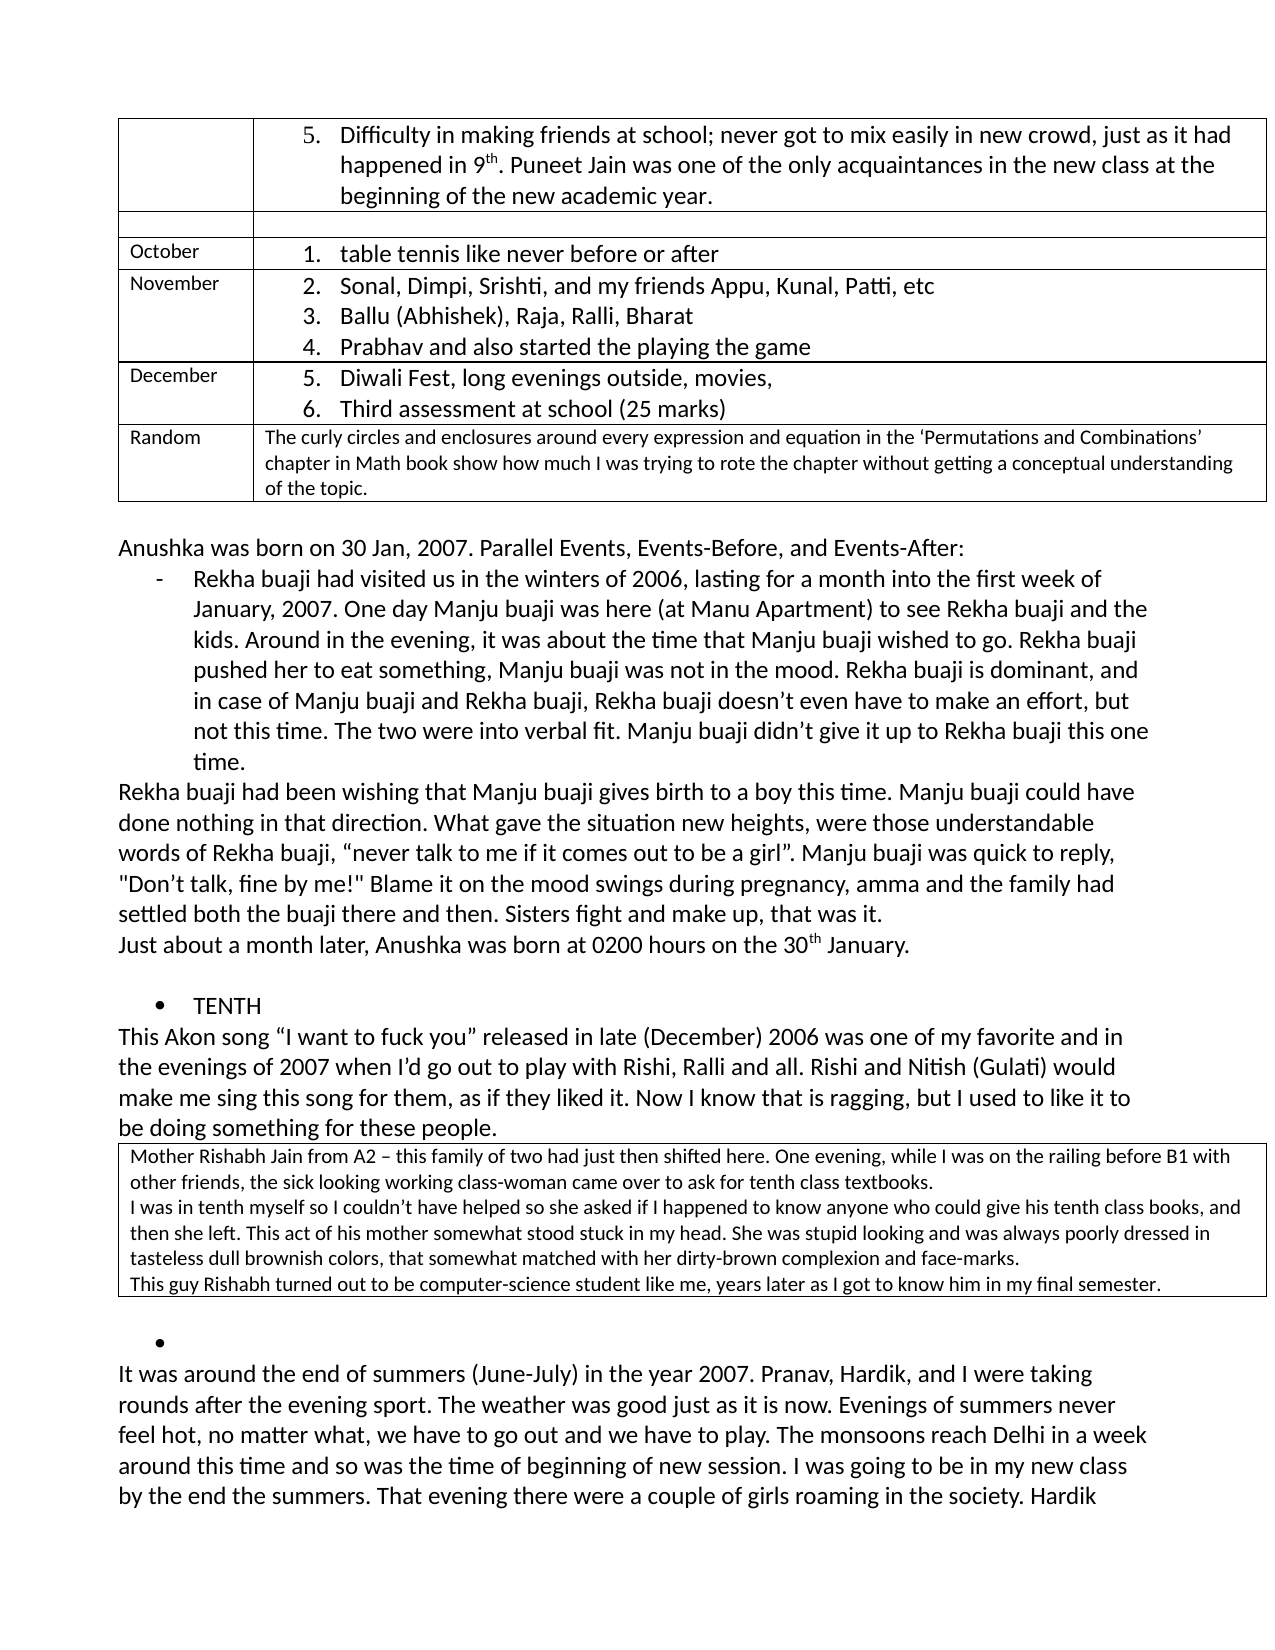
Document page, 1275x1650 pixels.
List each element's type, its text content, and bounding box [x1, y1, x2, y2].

table_cell [119, 119, 253, 211]
table_cell [254, 212, 1266, 237]
table_cell October [119, 238, 253, 269]
table_cell table tennis like never before or after [254, 238, 1266, 269]
table_cell November [119, 270, 253, 361]
table_cell [119, 212, 253, 237]
text This Akon song “I want to fuck you” released in late (December) 2006 was one of my favorite and in the evenings of 2007 when I’d go out to play with Rishi, Ralli and all. Rishi and Nitish (Gulati) would make me sing this song for them, as if they liked it. Now I know that is ragging, but I used to like it to be doing something for these people. [118, 1021, 1157, 1143]
text Rekha buaji had been wishing that Manju buaji gives birth to a boy this time. Manju buaji could have done nothing in that direction. What gave the situation new heights, were those understandable words of Rekha buaji, “never talk to me if it comes out to be a girl”. Manju buaji was quick to reply, "Don’t talk, fine by me!" Blame it on the mood swings during pregnancy, amma and the family had settled both the buaji there and then. Sisters fight and make up, that was it. [118, 776, 1157, 929]
table_cell December [119, 363, 253, 423]
table_cell The curly circles and enclosures around every expression and equation in the ‘Permutations and Combinations’ chapter in Math book show how much I was trying to rote the chapter without getting a conceptual understanding of the topic. [254, 425, 1266, 501]
table_cell Random [119, 425, 253, 501]
table_cell Diwali Fest, long evenings outside, movies, Third assessment at school (25 marks) [254, 363, 1266, 423]
text Anushka was born on 30 Jan, 2007. Parallel Events, Events-Before, and Events-After: [118, 532, 1157, 563]
list Rekha buaji had visited us in the winters of 2006, lasting for a month into the first week of January, 2007. One day Manju buaji was here (at Manu Apartment) to see Rekha buaji and the kids. Around in the evening, it was about the time that Manju buaji wished to go. Rekha buaji pushed her to eat something, Manju buaji was not in the mood. Rekha buaji is dominant, and in case of Manju buaji and Rekha buaji, Rekha buaji doesn’t even have to make an effort, but not this time. The two were into verbal fit. Manju buaji didn’t give it up to Rekha buaji this one time. [156, 563, 1157, 776]
text Just about a month later, Anushka was born at 0200 hours on the 30th January. [118, 929, 1157, 959]
table_cell Re-shuffling of students to divide them on the basis of their streams (A, B for PCB along with Math or Economics, and C, D and E for PCM with Computer Science, Economics, and Physical Education, the later sections F, G were for Commerce, and H was for Humanities). struggle at school, difficult subjects all together, and descriptively poor results, Difficulty in making friends at school; never got to mix easily in new crowd, just as it had happened in 9th. Puneet Jain was one of the only acquaintances in the new class at the beginning of the new academic year. [254, 119, 1266, 211]
text It was around the end of summers (June-July) in the year 2007. Pranav, Hardik, and I were taking rounds after the evening sport. The weather was good just as it is now. Evenings of summers never feel hot, no matter what, we have to go out and we have to play. The monsoons reach Delhi in a week around this time and so was the time of beginning of new session. I was going to be in my new class by the end the summers. That evening there were a couple of girls roaming in the society. Hardik [118, 1358, 1157, 1511]
table_header Mother Rishabh Jain from A2 – this family of two had just then shifted here. One evening, while I was on the railing before B1 with other friends, the sick looking working class-woman came over to ask for tenth class textbooks. I was in tenth myself so I couldn’t have helped so she asked if I happened to know anyone who could give his tenth class books, and then she left. This act of his mother somewhat stood stuck in my head. She was stupid looking and was always poorly dressed in tasteless dull brownish colors, that somewhat matched with her dirty-brown complexion and face-marks. This guy Rishabh turned out to be computer-science student like me, years later as I got to know him in my final semester. [119, 1144, 1266, 1296]
list TENTH [156, 990, 1157, 1021]
table_cell Sonal, Dimpi, Srishti, and my friends Appu, Kunal, Patti, etc Ballu (Abhishek), Raja, Ralli, Bharat Prabhav and also started the playing the game [254, 270, 1266, 361]
